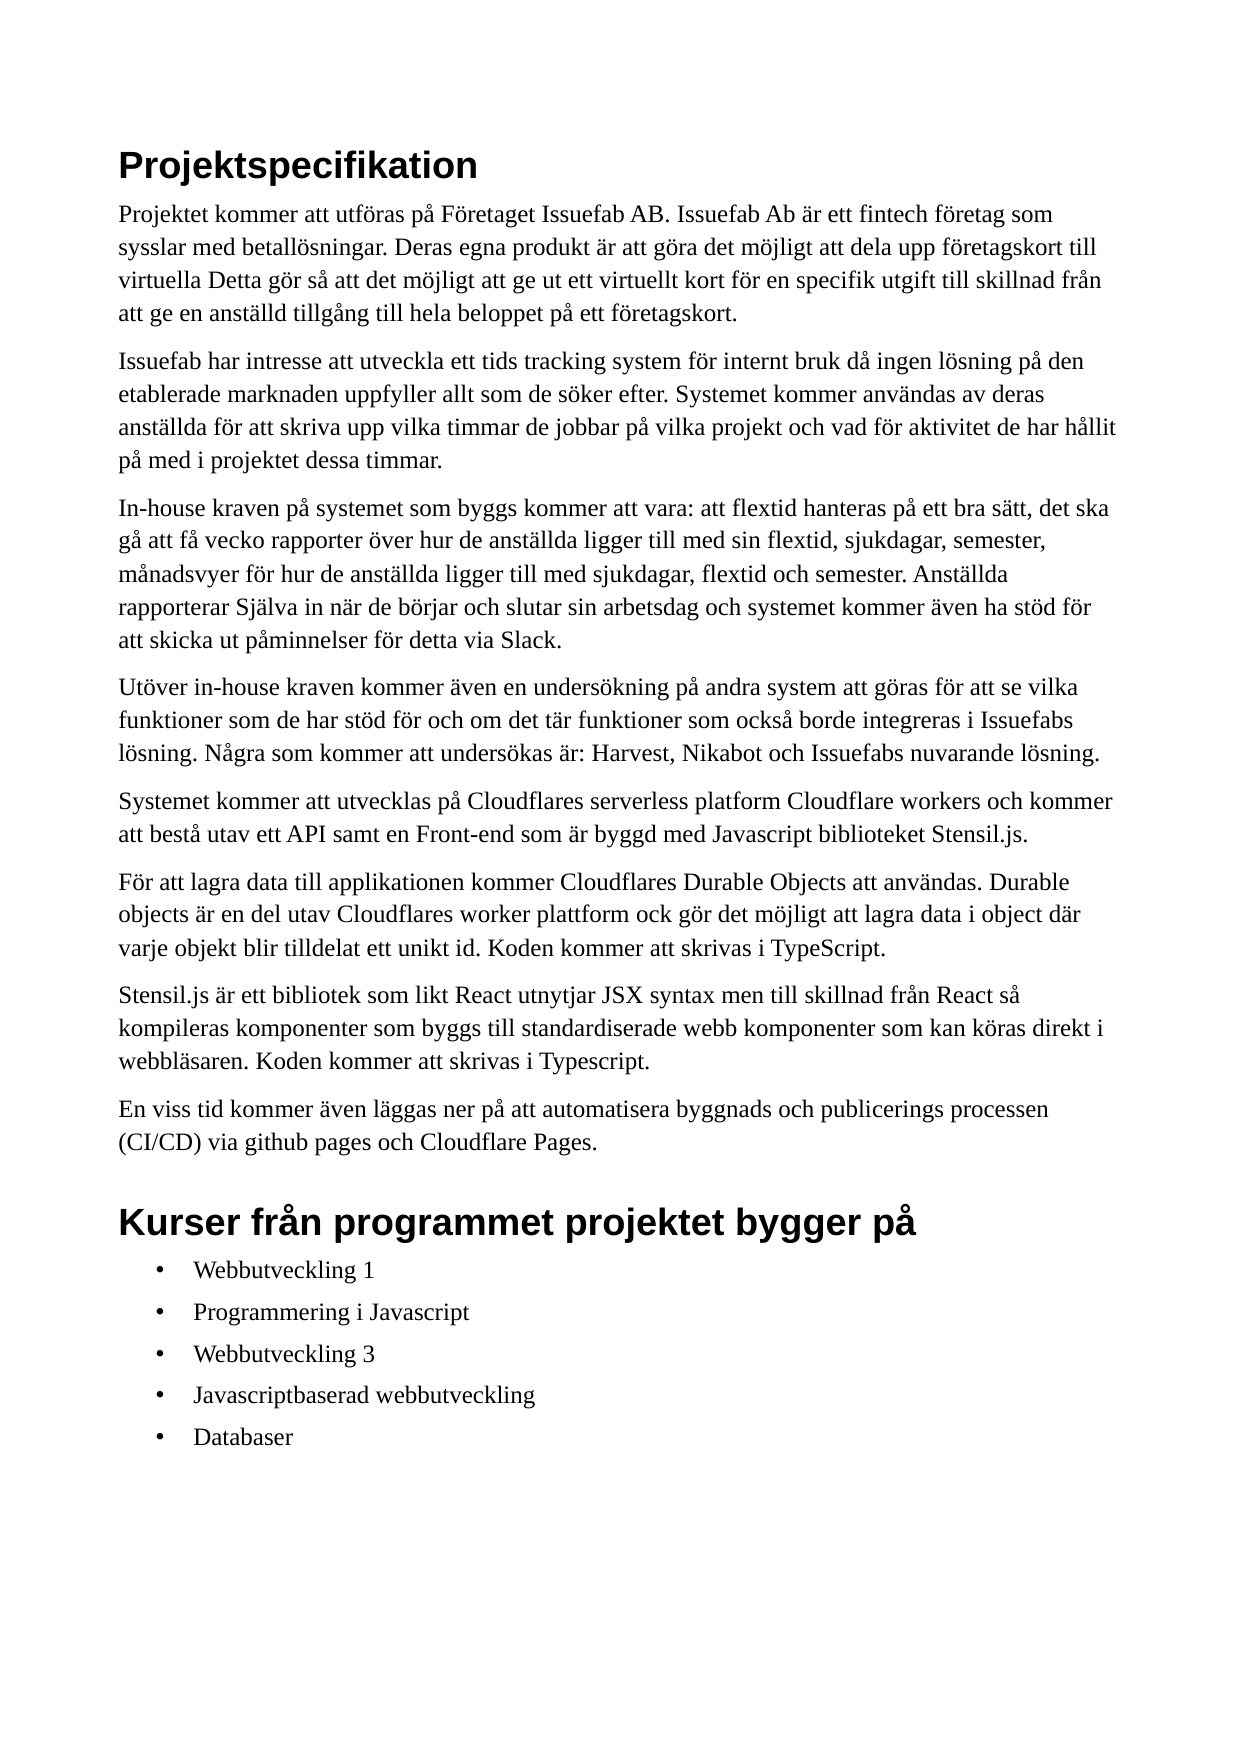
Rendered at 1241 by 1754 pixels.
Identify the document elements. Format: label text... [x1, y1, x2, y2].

text För att lagra data till applikationen kommer Cloudflares Durable Objects att användas. Durable objects är en del utav Cloudflares worker plattform ock gör det möjligt att lagra data i object där varje objekt blir tilldelat ett unikt id. Koden kommer att skrivas i TypeScript. [118, 867, 1122, 961]
list Programmering i Javascript [156, 1297, 1122, 1326]
text Issuefab har intresse att utveckla ett tids tracking system för internt bruk då ingen lösning på den etablerade marknaden uppfyller allt som de söker efter. Systemet kommer användas av deras anställda för att skriva upp vilka timmar de jobbar på vilka projekt och vad för aktivitet de har hållit på med i projektet dessa timmar. [118, 346, 1122, 474]
list Databaser [156, 1422, 1122, 1451]
text Stensil.js är ett bibliotek som likt React utnytjar JSX syntax men till skillnad från React så kompileras komponenter som byggs till standardiserade webb komponenter som kan köras direkt i webbläsaren. Koden kommer att skrivas i Typescript. [118, 980, 1122, 1075]
text Projektet kommer att utföras på Företaget Issuefab AB. Issuefab Ab är ett fintech företag som sysslar med betallösningar. Deras egna produkt är att göra det möjligt att dela upp företagskort till virtuella Detta gör så att det möjligt att ge ut ett virtuellt kort för en specifik utgift till skillnad från att ge en anställd tillgång till hela beloppet på ett företagskort. [118, 199, 1122, 327]
text Systemet kommer att utvecklas på Cloudflares serverless platform Cloudflare workers och kommer att bestå utav ett API samt en Front-end som är byggd med Javascript biblioteket Stensil.js. [118, 786, 1122, 848]
text En viss tid kommer även läggas ner på att automatisera byggnads och publicerings processen (CI/CD) via github pages och Cloudflare Pages. [118, 1094, 1122, 1156]
text In-house kraven på systemet som byggs kommer att vara: att flextid hanteras på ett bra sätt, det ska gå att få vecko rapporter över hur de anställda ligger till med sin flextid, sjukdagar, semester, månadsvyer för hur de anställda ligger till med sjukdagar, flextid och semester. Anställda rapporterar Själva in när de börjar och slutar sin arbetsdag och systemet kommer även ha stöd för att skicka ut påminnelser för detta via Slack. [118, 493, 1122, 653]
list Webbutveckling 1 [156, 1256, 1122, 1284]
subtitle Projektspecifikation [118, 143, 1122, 187]
list Javascriptbaserad webbutveckling [156, 1381, 1122, 1409]
subtitle Kurser från programmet projektet bygger på [118, 1199, 1122, 1243]
text Utöver in-house kraven kommer även en undersökning på andra system att göras för att se vilka funktioner som de har stöd för och om det tär funktioner som också borde integreras i Issuefabs lösning. Några som kommer att undersökas är: Harvest, Nikabot och Issuefabs nuvarande lösning. [118, 672, 1122, 767]
list Webbutveckling 3 [156, 1339, 1122, 1368]
